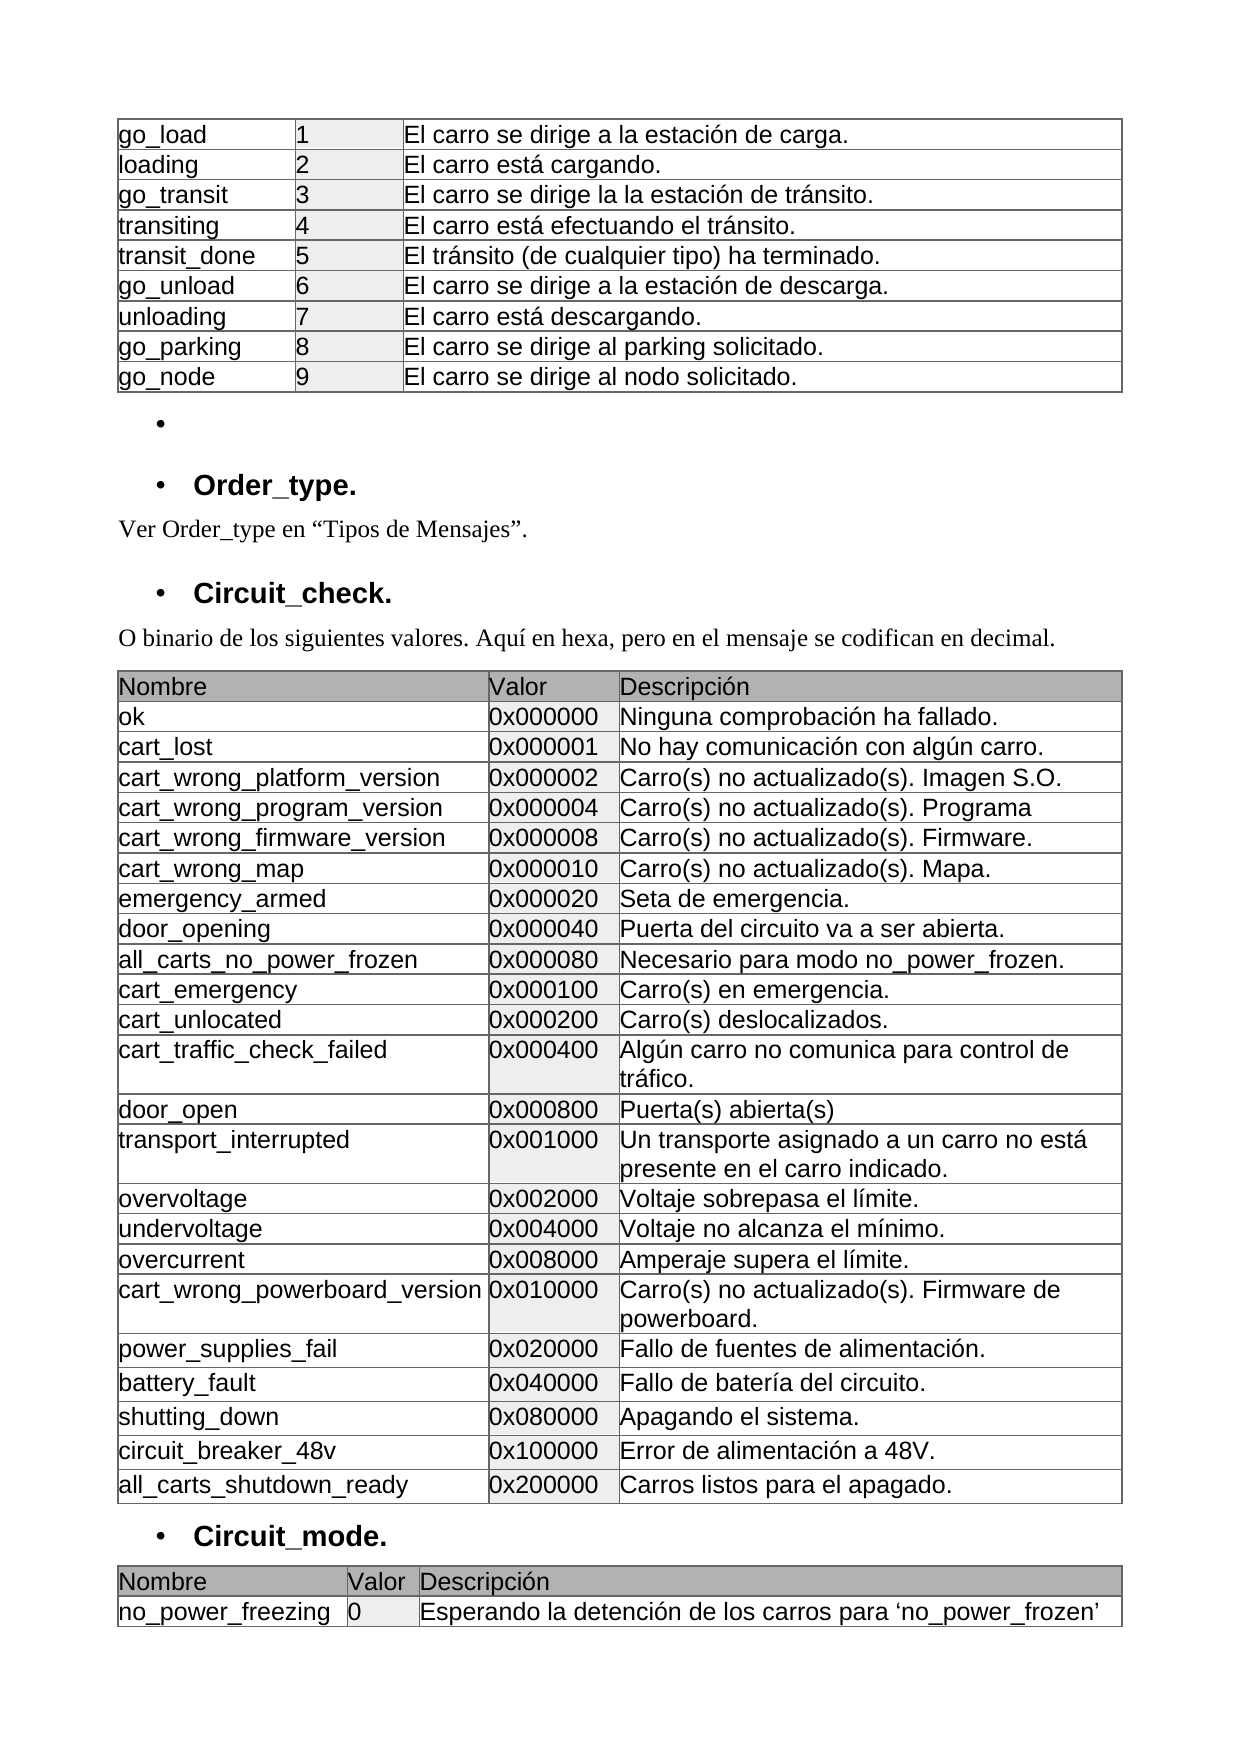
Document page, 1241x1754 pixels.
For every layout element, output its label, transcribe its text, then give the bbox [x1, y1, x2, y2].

table_cell El carro está cargando. [404, 150, 1121, 179]
table_cell Carro(s) no actualizado(s). Mapa. [620, 854, 1121, 882]
table_cell battery_fault [119, 1368, 488, 1401]
text Ver Order_type en “Tipos de Mensajes”. [118, 514, 1122, 543]
table_cell Carro(s) no actualizado(s). Firmware. [620, 823, 1121, 852]
table_header Descripción [420, 1567, 1121, 1595]
table_cell 0 [348, 1597, 419, 1626]
table_cell door_opening [119, 914, 488, 943]
table_cell Seta de emergencia. [620, 884, 1121, 913]
table_cell unloading [119, 302, 295, 330]
table_cell go_transit [119, 180, 295, 209]
table_cell 0x080000 [490, 1402, 619, 1434]
table_cell go_node [119, 362, 295, 391]
table_cell 6 [296, 271, 403, 300]
table_cell 0x000040 [490, 914, 619, 943]
table_cell 0x000400 [490, 1036, 619, 1093]
table_cell all_carts_shutdown_ready [119, 1470, 488, 1503]
table_cell El carro se dirige a la estación de carga. [404, 120, 1121, 148]
table_cell Esperando la detención de los carros para ‘no_power_frozen’ [420, 1597, 1121, 1626]
table_cell transiting [119, 211, 295, 239]
table_cell 0x000002 [490, 763, 619, 791]
table_cell El carro se dirige la la estación de tránsito. [404, 180, 1121, 209]
table_cell 0x000800 [490, 1095, 619, 1123]
table_cell go_load [119, 120, 295, 148]
table_cell 3 [296, 180, 403, 209]
table_cell go_unload [119, 271, 295, 300]
table_cell Apagando el sistema. [620, 1402, 1121, 1434]
table_header Descripción [620, 672, 1121, 701]
table_cell 0x000080 [490, 945, 619, 973]
table_cell 1 [296, 120, 403, 148]
table_cell cart_wrong_powerboard_version [119, 1275, 488, 1332]
table_cell 2 [296, 150, 403, 179]
table_cell El carro está efectuando el tránsito. [404, 211, 1121, 239]
table_cell cart_emergency [119, 975, 488, 1004]
table_cell 0x100000 [490, 1436, 619, 1469]
table_cell overvoltage [119, 1184, 488, 1213]
table_cell power_supplies_fail [119, 1334, 488, 1366]
table_cell ok [119, 702, 488, 731]
table_cell cart_wrong_program_version [119, 793, 488, 822]
table_cell 0x001000 [490, 1125, 619, 1182]
table_cell shutting_down [119, 1402, 488, 1434]
table_cell go_parking [119, 332, 295, 361]
table_cell Fallo de batería del circuito. [620, 1368, 1121, 1401]
table_cell all_carts_no_power_frozen [119, 945, 488, 973]
table_cell cart_wrong_map [119, 854, 488, 882]
table_cell Carro(s) deslocalizados. [620, 1005, 1121, 1034]
table_header Valor [348, 1567, 419, 1595]
list Circuit_mode. [156, 1519, 1122, 1553]
table_cell El carro se dirige al parking solicitado. [404, 332, 1121, 361]
table_cell El carro se dirige al nodo solicitado. [404, 362, 1121, 391]
table_cell loading [119, 150, 295, 179]
table_cell No hay comunicación con algún carro. [620, 732, 1121, 761]
table_cell 7 [296, 302, 403, 330]
table_header Nombre [119, 672, 488, 701]
table_cell transit_done [119, 241, 295, 270]
table_cell 0x004000 [490, 1214, 619, 1243]
table_cell 0x008000 [490, 1245, 619, 1273]
table_cell cart_wrong_firmware_version [119, 823, 488, 852]
table_cell Carro(s) no actualizado(s). Programa [620, 793, 1121, 822]
table_cell 0x040000 [490, 1368, 619, 1401]
table_header Valor [490, 672, 619, 701]
table_cell Fallo de fuentes de alimentación. [620, 1334, 1121, 1366]
table_cell Carros listos para el apagado. [620, 1470, 1121, 1503]
table_cell 0x000010 [490, 854, 619, 882]
table_cell 0x200000 [490, 1470, 619, 1503]
table_cell overcurrent [119, 1245, 488, 1273]
table_cell transport_interrupted [119, 1125, 488, 1182]
table_cell cart_unlocated [119, 1005, 488, 1034]
table_cell Un transporte asignado a un carro no está presente en el carro indicado. [620, 1125, 1121, 1182]
table_cell Necesario para modo no_power_frozen. [620, 945, 1121, 973]
table_cell 4 [296, 211, 403, 239]
table_cell no_power_freezing [119, 1597, 347, 1626]
table_cell El carro está descargando. [404, 302, 1121, 330]
table_cell door_open [119, 1095, 488, 1123]
table_cell circuit_breaker_48v [119, 1436, 488, 1469]
table_cell Carro(s) en emergencia. [620, 975, 1121, 1004]
table_cell Carro(s) no actualizado(s). Firmware de powerboard. [620, 1275, 1121, 1332]
table_header Nombre [119, 1567, 347, 1595]
table_cell 0x020000 [490, 1334, 619, 1366]
table_cell cart_lost [119, 732, 488, 761]
table_cell Puerta(s) abierta(s) [620, 1095, 1121, 1123]
table_cell 9 [296, 362, 403, 391]
table_cell 0x000008 [490, 823, 619, 852]
list Circuit_check. [156, 576, 1122, 610]
table_cell 0x000004 [490, 793, 619, 822]
table_cell 0x010000 [490, 1275, 619, 1332]
table_cell Amperaje supera el límite. [620, 1245, 1121, 1273]
table_cell Ninguna comprobación ha fallado. [620, 702, 1121, 731]
table_cell 8 [296, 332, 403, 361]
table_cell 0x000200 [490, 1005, 619, 1034]
table_cell cart_traffic_check_failed [119, 1036, 488, 1093]
table_cell 5 [296, 241, 403, 270]
table_cell emergency_armed [119, 884, 488, 913]
list Order_type. [156, 468, 1122, 502]
table_cell Algún carro no comunica para control de tráfico. [620, 1036, 1121, 1093]
table_cell El carro se dirige a la estación de descarga. [404, 271, 1121, 300]
table_cell Voltaje no alcanza el mínimo. [620, 1214, 1121, 1243]
table_cell Carro(s) no actualizado(s). Imagen S.O. [620, 763, 1121, 791]
table_cell El tránsito (de cualquier tipo) ha terminado. [404, 241, 1121, 270]
table_cell Voltaje sobrepasa el límite. [620, 1184, 1121, 1213]
table_cell Puerta del circuito va a ser abierta. [620, 914, 1121, 943]
table_cell undervoltage [119, 1214, 488, 1243]
table_cell 0x000000 [490, 702, 619, 731]
table_cell cart_wrong_platform_version [119, 763, 488, 791]
table_cell 0x002000 [490, 1184, 619, 1213]
table_cell 0x000100 [490, 975, 619, 1004]
table_cell Error de alimentación a 48V. [620, 1436, 1121, 1469]
table_cell 0x000020 [490, 884, 619, 913]
text O binario de los siguientes valores. Aquí en hexa, pero en el mensaje se codifican en decimal. [118, 623, 1122, 651]
table_cell 0x000001 [490, 732, 619, 761]
